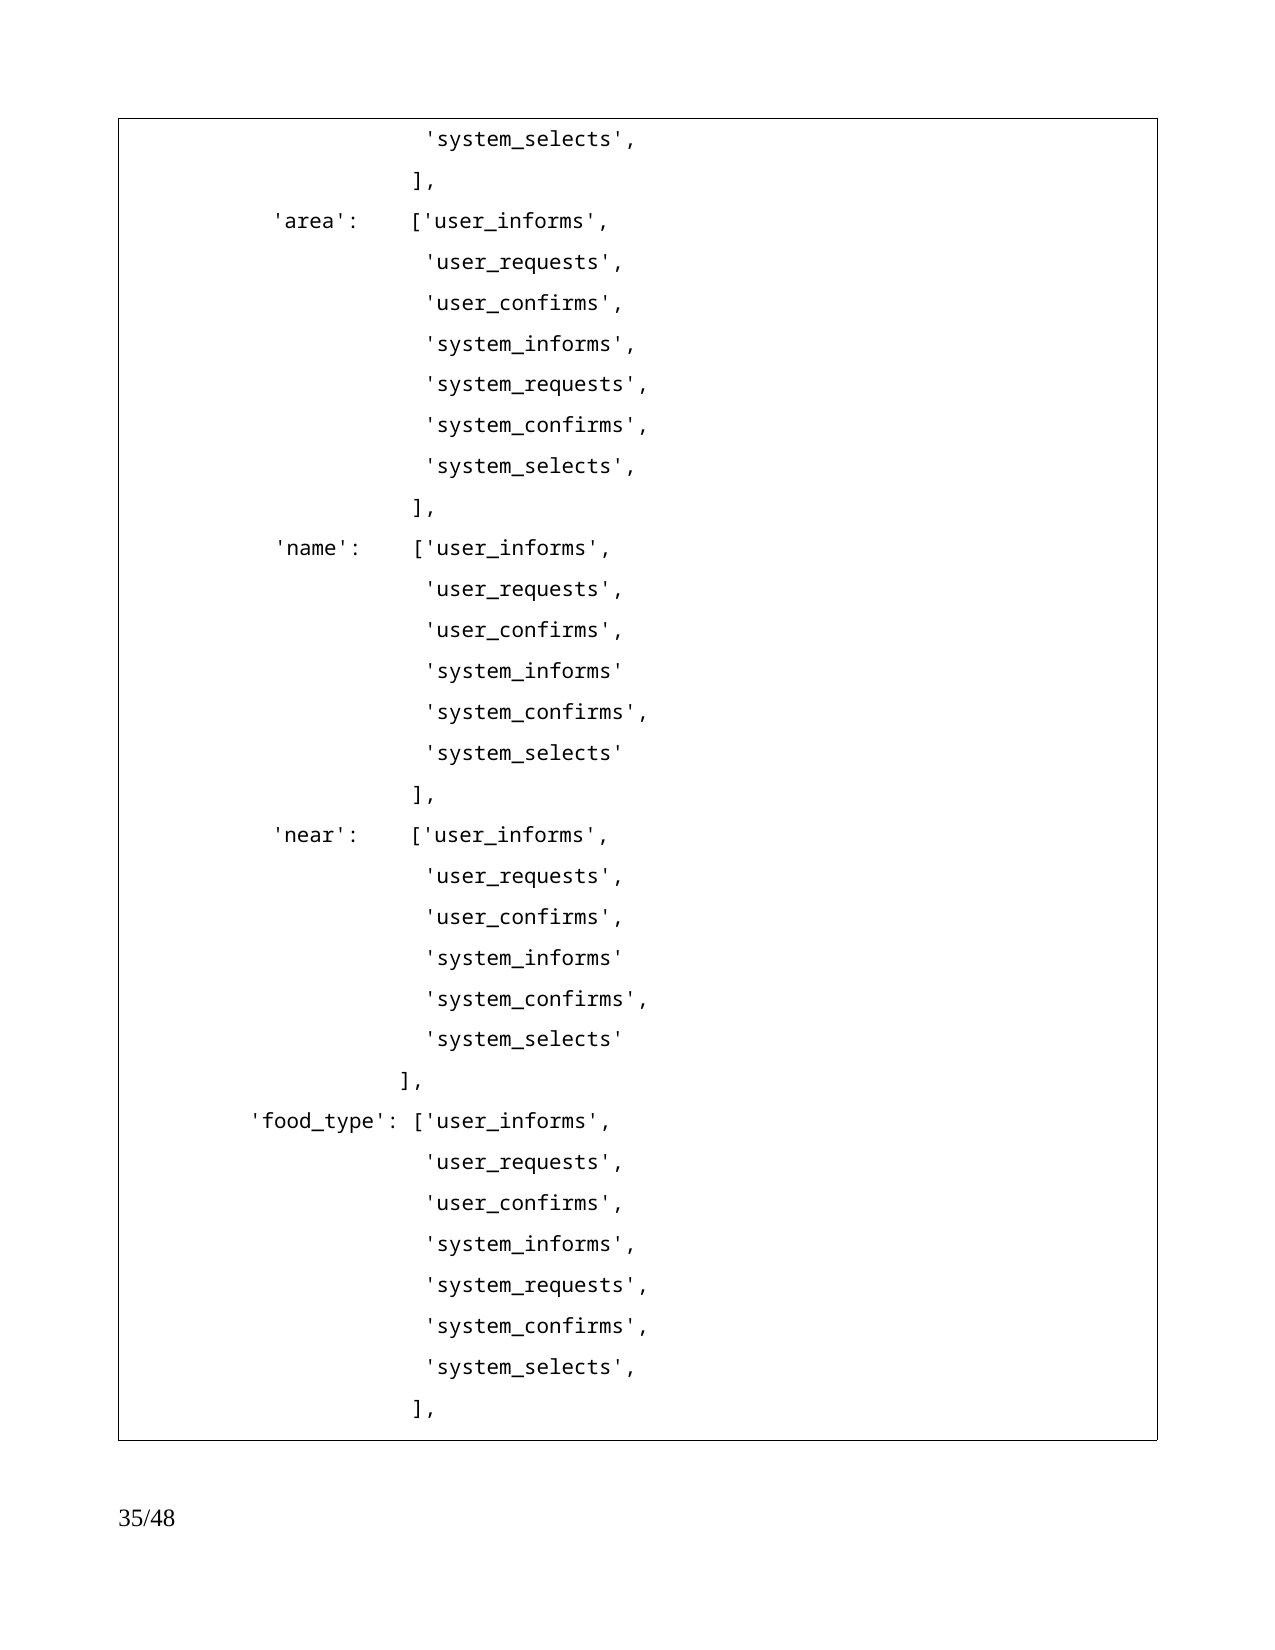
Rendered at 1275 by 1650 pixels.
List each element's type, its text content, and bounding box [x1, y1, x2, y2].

table_header 'system_selects', ], 'area': ['user_informs', 'user_requests', 'user_confirms', 'system_informs', 'system_requests', 'system_confirms', 'system_selects', ], 'name': ['user_informs', 'user_requests', 'user_confirms', 'system_informs' 'system_confirms', 'system_selects' ], 'near': ['user_informs', 'user_requests', 'user_confirms', 'system_informs' 'system_confirms', 'system_selects' ], 'food_type': ['user_informs', 'user_requests', 'user_confirms', 'system_informs', 'system_requests', 'system_confirms', 'system_selects', ], [119, 119, 1157, 1440]
